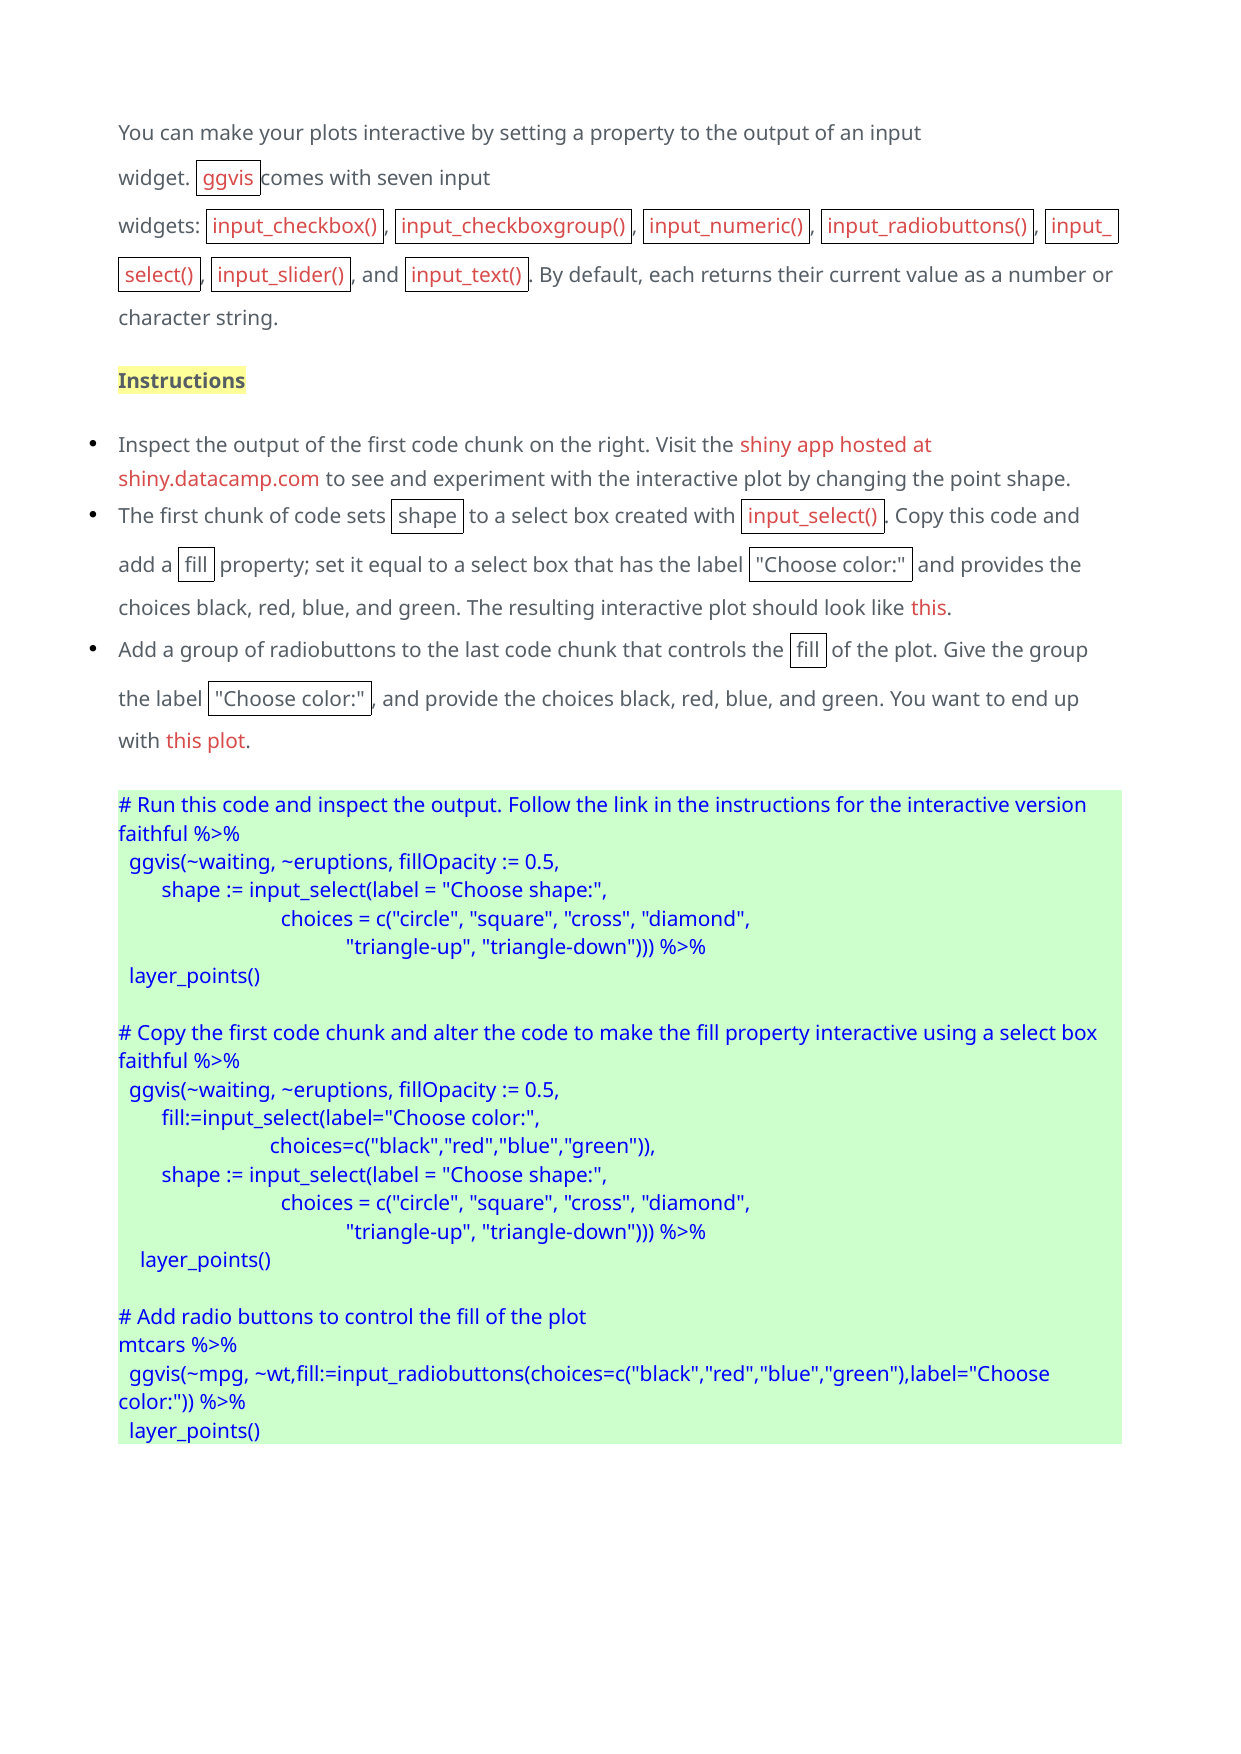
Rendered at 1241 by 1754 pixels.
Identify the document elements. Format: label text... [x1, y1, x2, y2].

text "triangle-up", "triangle-down"))) %>% [118, 1217, 1122, 1245]
text # Run this code and inspect the output. Follow the link in the instructions for the interactive version [118, 790, 1122, 819]
text layer_points() [118, 1416, 1122, 1444]
text layer_points() [118, 1245, 1122, 1274]
text shape := input_select(label = "Choose shape:", [118, 1160, 1122, 1188]
text ggvis(~waiting, ~eruptions, fillOpacity := 0.5, [118, 847, 1122, 876]
text ggvis(~waiting, ~eruptions, fillOpacity := 0.5, [118, 1075, 1122, 1103]
text choices = c("circle", "square", "cross", "diamond", [118, 1188, 1122, 1217]
list Add a group of radiobuttons to the last code chunk that controls the fill of the plot. Give the group the label "Choose color:", and provide the choices black, red, blue, and green. You want to end up with this plot. [118, 632, 1122, 755]
text layer_points() [118, 961, 1122, 989]
text # Copy the first code chunk and alter the code to make the fill property interactive using a select box [118, 1018, 1122, 1046]
text choices=c("black","red","blue","green")), [118, 1132, 1122, 1160]
text mtcars %>% [118, 1331, 1122, 1359]
text "triangle-up", "triangle-down"))) %>% [118, 932, 1122, 961]
text faithful %>% [118, 1046, 1122, 1075]
text # Add radio buttons to control the fill of the plot [118, 1302, 1122, 1331]
list The first chunk of code sets shape to a select box created with input_select(). Copy this code and add a fill property; set it equal to a select box that has the label "Choose color:" and provides the choices black, red, blue, and green. The resulting interactive plot should look like this. [118, 498, 1122, 621]
subtitle Instructions [118, 366, 1122, 394]
list Inspect the output of the first code chunk on the right. Visit the shiny app hosted at shiny.datacamp.com to see and experiment with the interactive plot by changing the point shape. [118, 430, 1122, 493]
text choices = c("circle", "square", "cross", "diamond", [118, 904, 1122, 932]
text faithful %>% [118, 819, 1122, 847]
text fill:=input_select(label="Choose color:", [118, 1103, 1122, 1132]
text shape := input_select(label = "Choose shape:", [118, 876, 1122, 904]
text ggvis(~mpg, ~wt,fill:=input_radiobuttons(choices=c("black","red","blue","green"),label="Choose color:")) %>% [118, 1359, 1122, 1416]
text You can make your plots interactive by setting a property to the output of an input widget. ggviscomes with seven input widgets: input_checkbox(), input_checkboxgroup(), input_numeric(), input_radiobuttons(), input_select(), input_slider(), and input_text(). By default, each returns their current value as a number or character string. [118, 118, 1122, 331]
